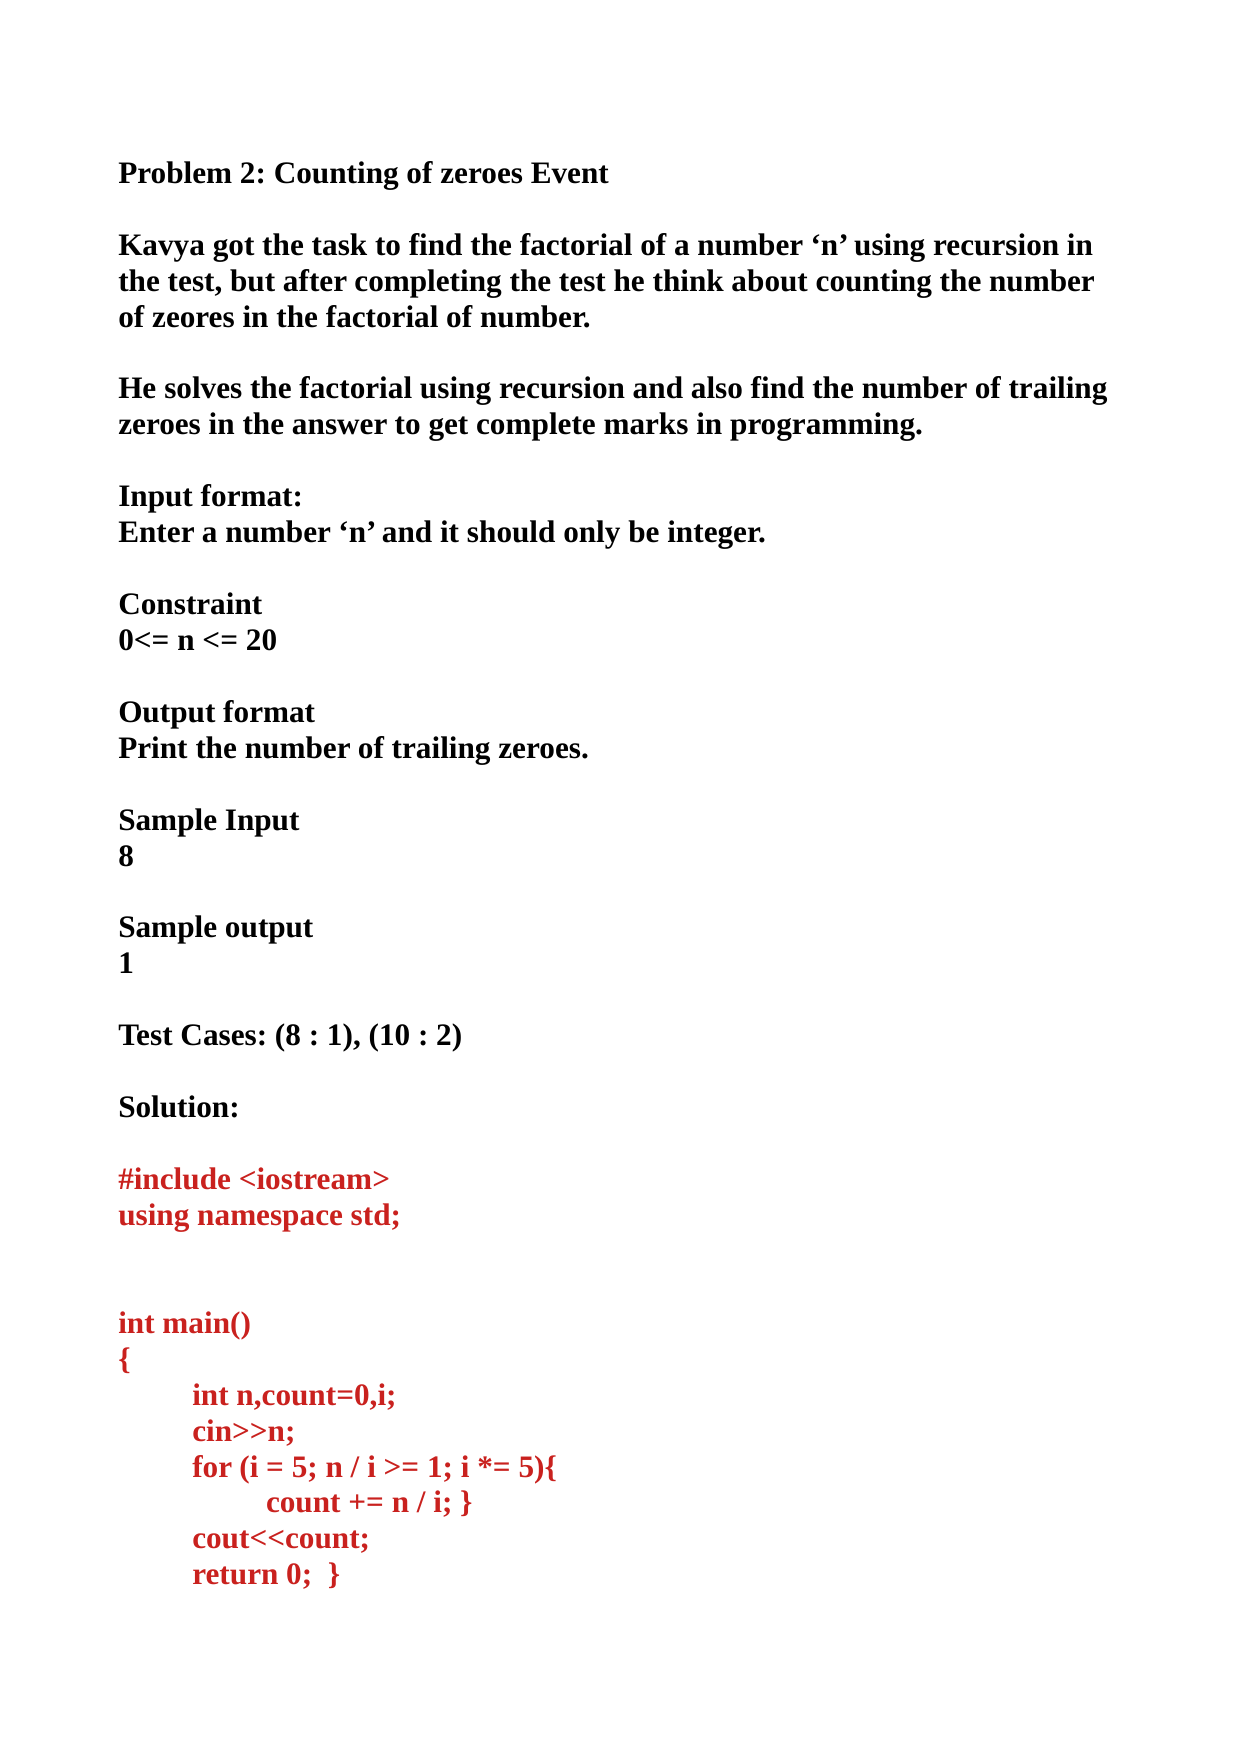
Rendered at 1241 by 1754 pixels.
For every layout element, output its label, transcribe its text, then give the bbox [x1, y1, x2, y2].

text 0<= n <= 20 [118, 621, 1122, 657]
text Enter a number ‘n’ and it should only be integer. [118, 513, 1122, 549]
text Input format: [118, 477, 1122, 513]
text 1 [118, 945, 1122, 981]
text Constraint [118, 585, 1122, 621]
text Problem 2: Counting of zeroes Event [118, 154, 1122, 190]
text He solves the factorial using recursion and also find the number of trailing zeroes in the answer to get complete marks in programming. [118, 370, 1122, 442]
text Test Cases: (8 : 1), (10 : 2) [118, 1017, 1122, 1052]
text int n,count=0,i; [118, 1376, 1122, 1412]
text 8 [118, 837, 1122, 873]
text count += n / i; } [118, 1484, 1122, 1520]
text Solution: [118, 1088, 1122, 1124]
text Kavya got the task to find the factorial of a number ‘n’ using recursion in the test, but after completing the test he think about counting the number of zeores in the factorial of number. [118, 226, 1122, 334]
text cin>>n; [118, 1412, 1122, 1448]
text #include <iostream> [118, 1160, 1122, 1196]
text using namespace std; [118, 1196, 1122, 1232]
text for (i = 5; n / i >= 1; i *= 5){ [118, 1448, 1122, 1484]
text { [118, 1340, 1122, 1376]
text cout<<count; [118, 1520, 1122, 1556]
text Sample Input [118, 801, 1122, 837]
text int main() [118, 1304, 1122, 1340]
text Output format [118, 693, 1122, 729]
text Print the number of trailing zeroes. [118, 729, 1122, 765]
text return 0; } [118, 1556, 1122, 1592]
text Sample output [118, 909, 1122, 945]
